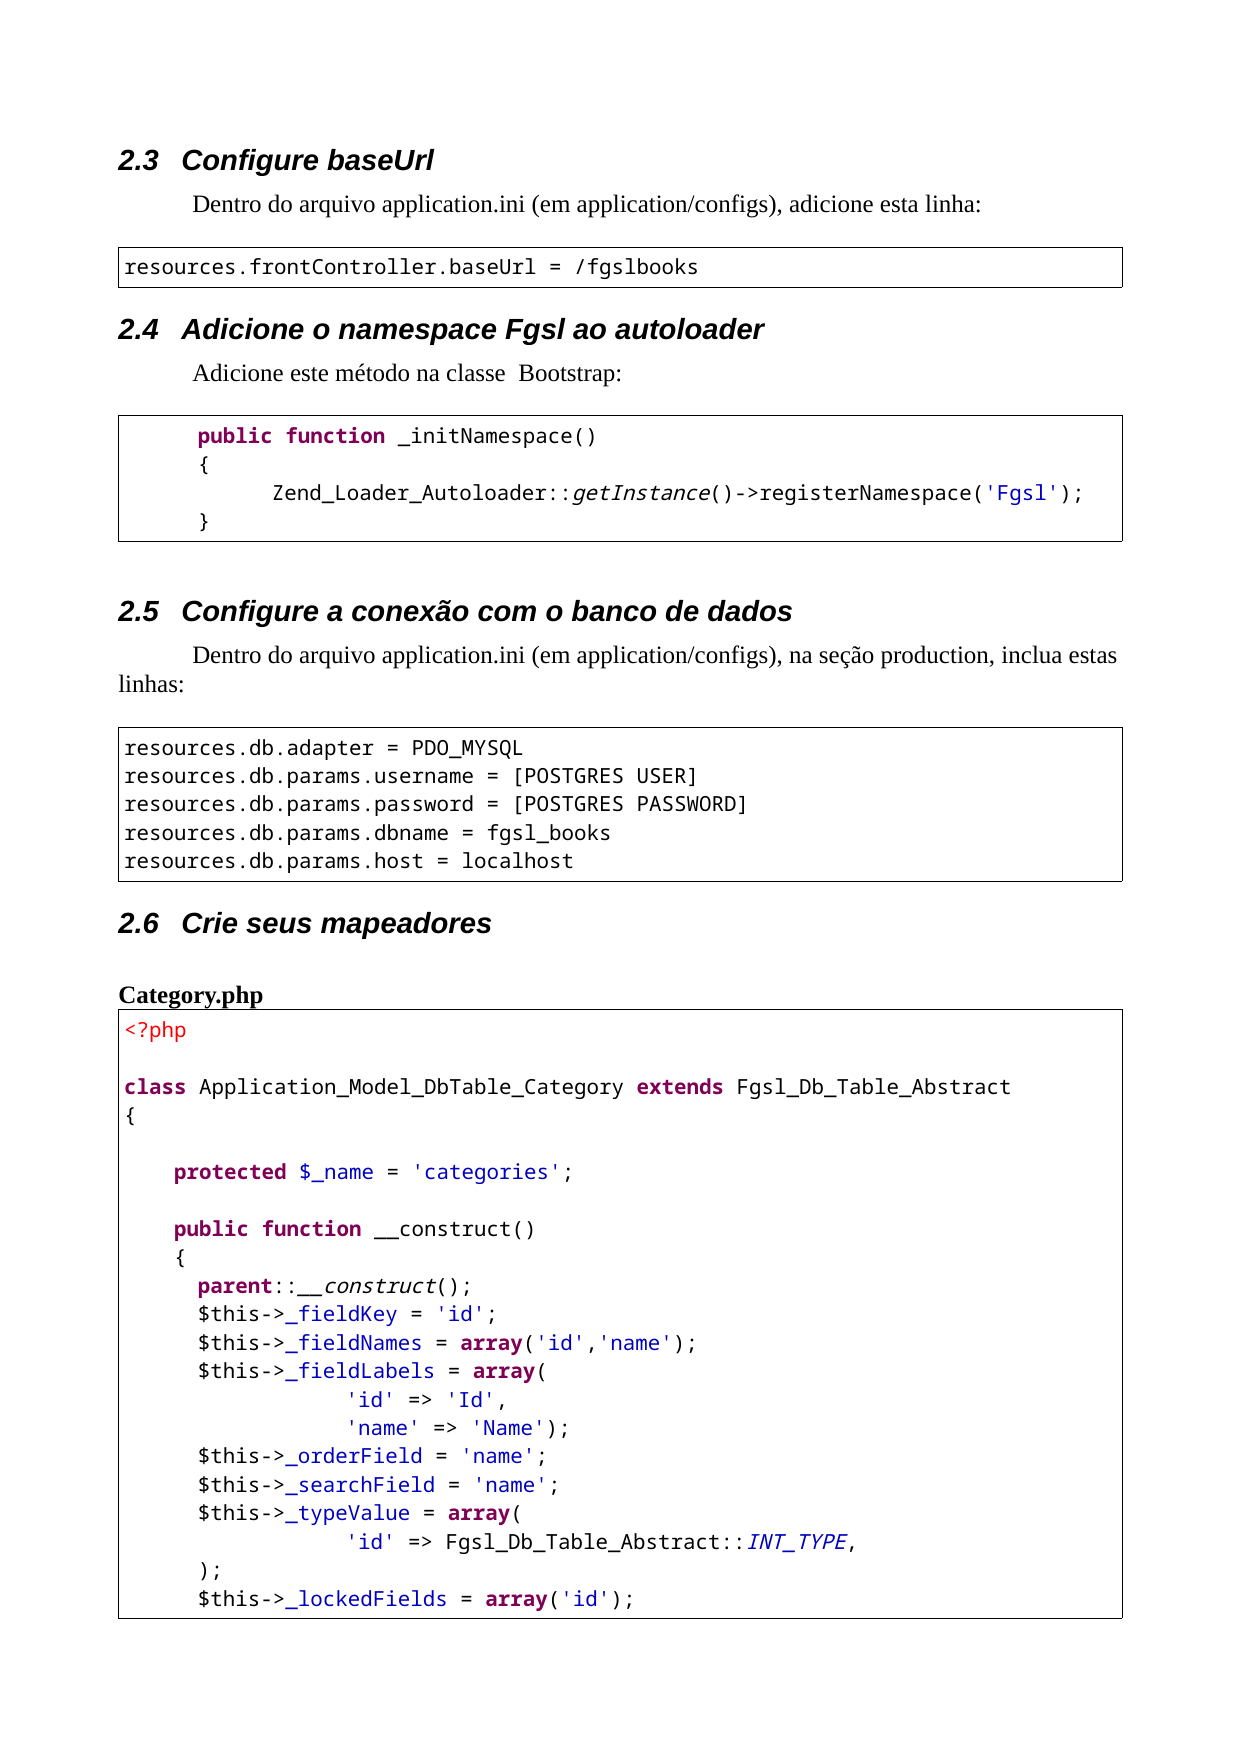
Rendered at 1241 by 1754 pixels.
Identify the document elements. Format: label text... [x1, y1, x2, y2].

subtitle Configure baseUrl [118, 143, 1122, 177]
subtitle Configure a conexão com o banco de dados [118, 594, 1122, 628]
subtitle Adicione o namespace Fgsl ao autoloader [118, 312, 1122, 345]
table_header <?php class Application_Model_DbTable_Category extends Fgsl_Db_Table_Abstract { protected $_name = 'categories'; public function __construct() { parent::__construct(); $this->_fieldKey = 'id'; $this->_fieldNames = array('id','name'); $this->_fieldLabels = array( 'id' => 'Id', 'name' => 'Name'); $this->_orderField = 'name'; $this->_searchField = 'name'; $this->_typeValue = array( 'id' => Fgsl_Db_Table_Abstract::INT_TYPE, ); $this->_lockedFields = array('id'); [119, 1010, 1122, 1618]
table_header public function _initNamespace() { Zend_Loader_Autoloader::getInstance()->registerNamespace('Fgsl'); } [119, 416, 1122, 541]
text Adicione este método na classe Bootstrap: [118, 358, 1122, 387]
text Dentro do arquivo application.ini (em application/configs), adicione esta linha: [118, 189, 1122, 218]
text Category.php [118, 980, 1122, 1009]
subtitle Crie seus mapeadores [118, 906, 1122, 939]
text Dentro do arquivo application.ini (em application/configs), na seção production, inclua estas linhas: [118, 641, 1122, 698]
table_header resources.db.adapter = PDO_MYSQL resources.db.params.username = [POSTGRES USER] resources.db.params.password = [POSTGRES PASSWORD] resources.db.params.dbname = fgsl_books resources.db.params.host = localhost [119, 728, 1122, 881]
table_header resources.frontController.baseUrl = /fgslbooks [119, 248, 1122, 287]
